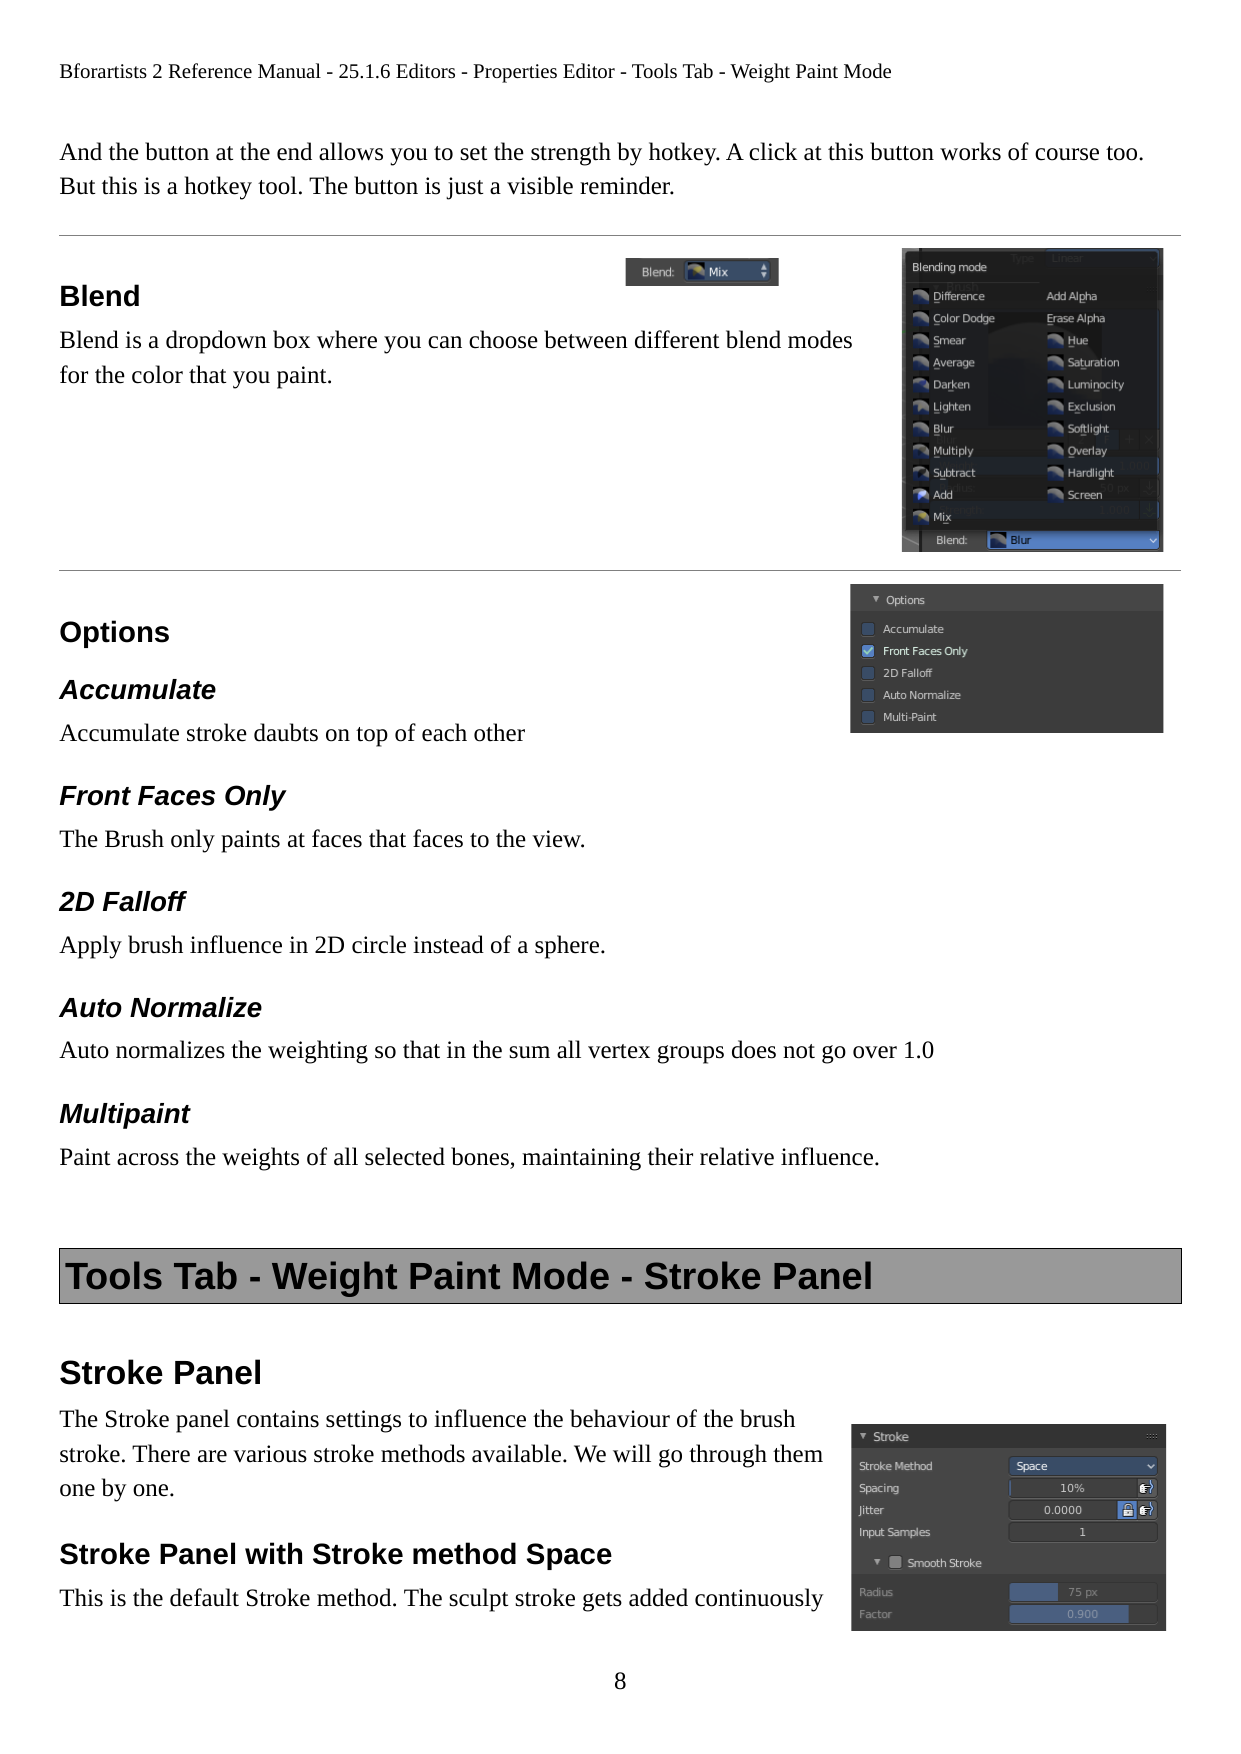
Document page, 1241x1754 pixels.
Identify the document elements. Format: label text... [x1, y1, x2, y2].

subtitle [1164, 615, 1181, 648]
subtitle Accumulate [59, 673, 850, 705]
picture [851, 1424, 1167, 1631]
text The Stroke panel contains settings to influence the behaviour of the brush stroke. There are various stroke methods available. We will go through them one by one. [59, 1404, 1181, 1502]
subtitle 2D Falloff [59, 885, 1181, 917]
subtitle Multipaint [59, 1097, 1181, 1129]
subtitle Options [59, 615, 850, 648]
subtitle Stroke Panel with Stroke method Space [59, 1537, 851, 1571]
text This is the default Stroke method. The sculpt stroke gets added continuously [59, 1583, 851, 1612]
subtitle Blend [59, 279, 901, 313]
picture [850, 584, 1164, 733]
subtitle Auto Normalize [59, 991, 1181, 1023]
text Auto normalizes the weighting so that in the sum all vertex groups does not go over 1.0 [59, 1036, 1181, 1064]
text Apply brush influence in 2D circle instead of a sphere. [59, 930, 1181, 958]
text Paint across the weights of all selected bones, maintaining their relative influence. [59, 1142, 1181, 1170]
subtitle [1164, 279, 1181, 313]
subtitle Stroke Panel [59, 1353, 1181, 1392]
text Blend is a dropdown box where you can choose between different blend modes for the color that you paint. [59, 325, 901, 388]
picture [901, 248, 1164, 552]
text And the button at the end allows you to set the strength by hotkey. A click at this button works of course too. But this is a hotkey tool. The button is just a visible reminder. [59, 137, 1181, 200]
subtitle Front Faces Only [59, 779, 1181, 811]
subtitle [1164, 673, 1181, 705]
text Accumulate stroke daubts on top of each other [59, 718, 1181, 747]
picture [625, 258, 779, 286]
text The Brush only paints at faces that faces to the view. [59, 824, 1181, 852]
table_header Tools Tab - Weight Paint Mode - Stroke Panel [60, 1249, 1181, 1303]
